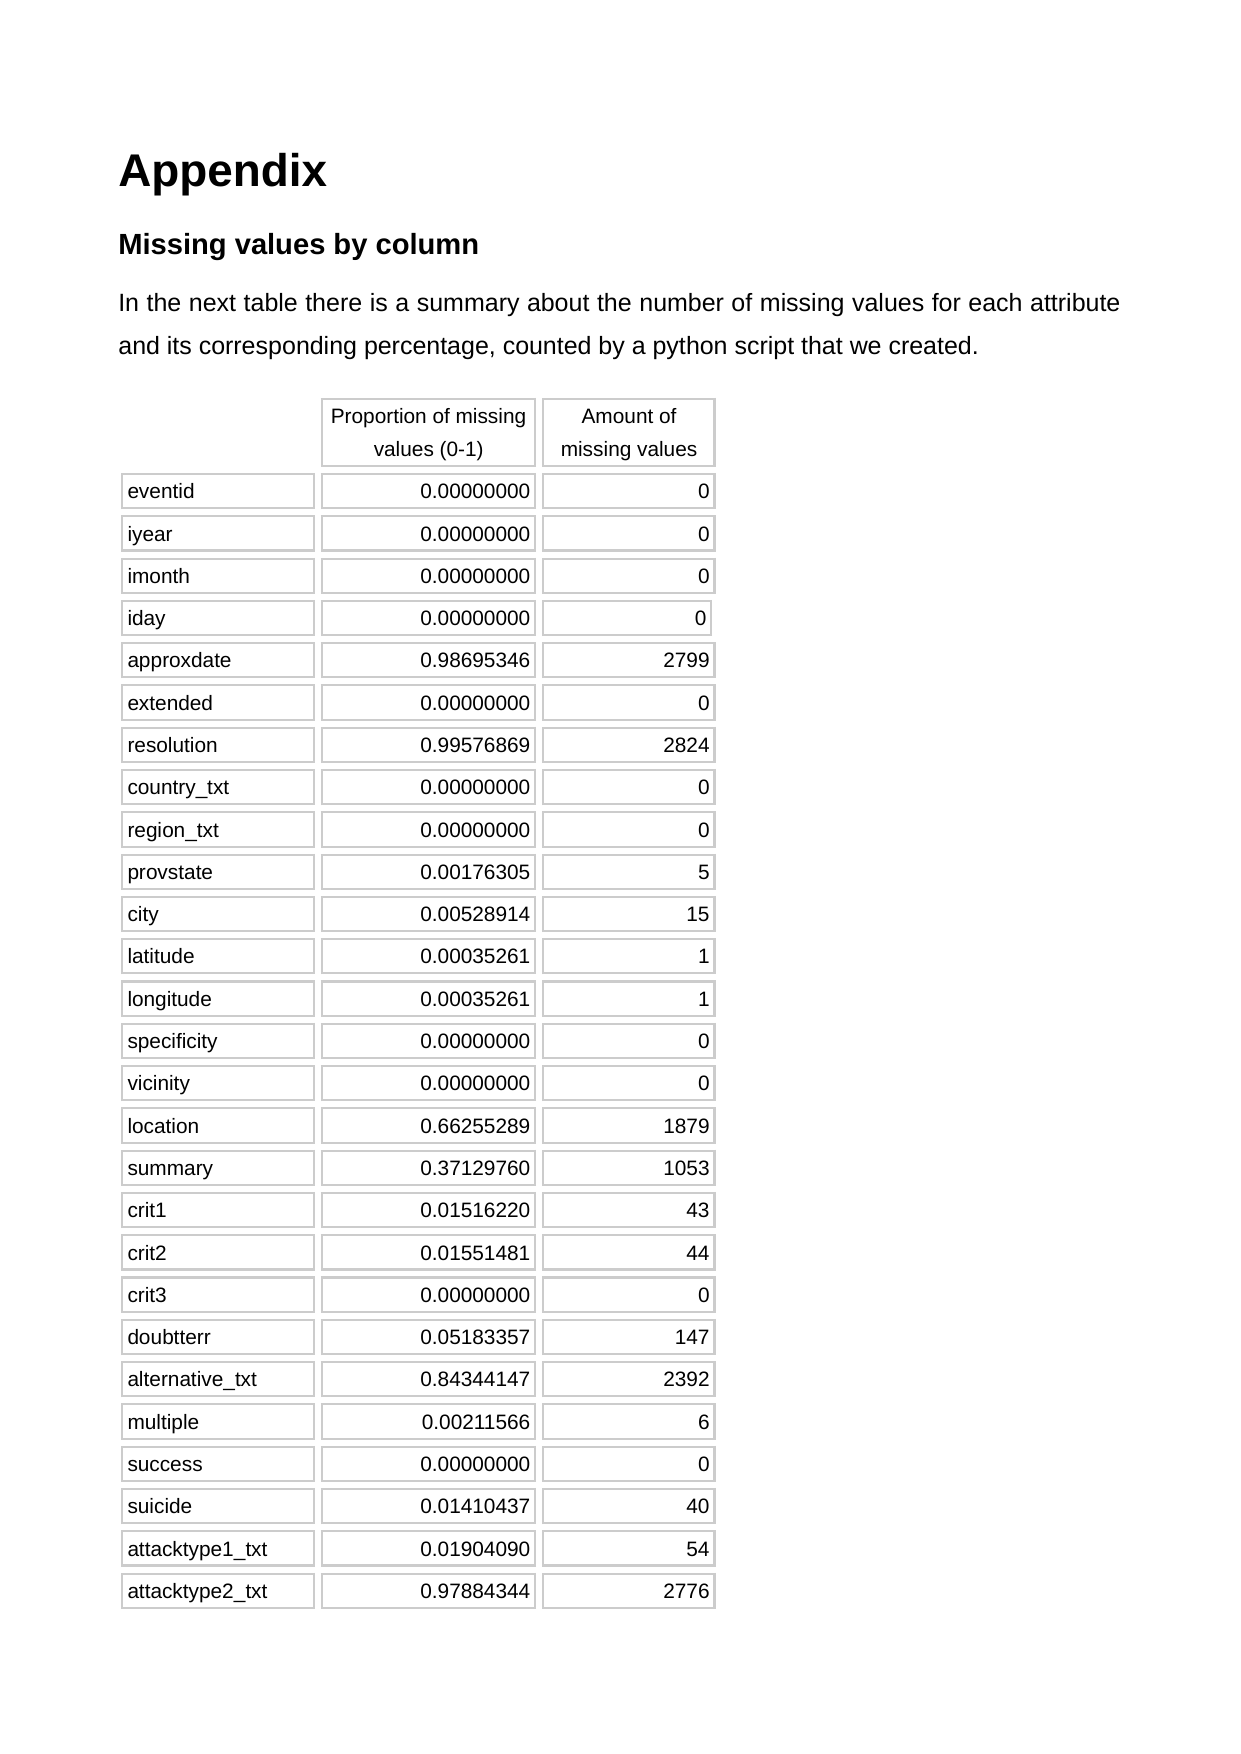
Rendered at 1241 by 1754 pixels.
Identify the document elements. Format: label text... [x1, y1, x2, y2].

table_cell 0.99576869 [318, 724, 539, 766]
table_cell suicide [118, 1485, 318, 1527]
table_cell 0.84344147 [318, 1358, 539, 1400]
table_cell 0.00528914 [318, 893, 539, 935]
table_cell 0 [539, 1020, 718, 1062]
subtitle Appendix [118, 143, 1122, 196]
table_cell 0.00035261 [318, 978, 539, 1020]
table_cell 0.01551481 [318, 1231, 539, 1273]
table_cell iyear [118, 512, 318, 554]
table_cell 2824 [539, 724, 718, 766]
table_cell 0.00000000 [318, 1274, 539, 1316]
table_cell longitude [118, 978, 318, 1020]
table_cell 0 [539, 766, 718, 808]
table_cell 0.37129760 [318, 1147, 539, 1189]
table_cell eventid [118, 470, 318, 512]
table_cell city [118, 893, 318, 935]
table_cell 1 [539, 935, 718, 977]
table_cell 0.00000000 [318, 766, 539, 808]
table_cell alternative_txt [118, 1358, 318, 1400]
table_cell 0.97884344 [318, 1570, 539, 1612]
text In the next table there is a summary about the number of missing values for each attribute and its corresponding percentage, counted by a python script that we created. [118, 288, 1122, 360]
table_cell 0 [539, 1274, 718, 1316]
table_cell location [118, 1104, 318, 1147]
table_cell iday [118, 597, 318, 639]
table_cell 0.00000000 [318, 681, 539, 724]
table_cell 0 [539, 555, 718, 597]
table_cell 0 [539, 470, 718, 512]
table_cell 0.00000000 [318, 597, 539, 639]
table_cell 2392 [539, 1358, 718, 1400]
table_cell imonth [118, 555, 318, 597]
table_cell 1879 [539, 1104, 718, 1147]
table_cell 0 [539, 808, 718, 851]
table_cell 0 [539, 1443, 718, 1485]
table_cell 40 [539, 1485, 718, 1527]
table_cell 44 [539, 1231, 718, 1273]
table_header Amount of missing values [539, 395, 718, 470]
table_cell 5 [539, 851, 718, 893]
table_cell attacktype1_txt [118, 1527, 318, 1569]
table_cell 0.00000000 [318, 1062, 539, 1104]
table_cell 6 [539, 1400, 718, 1443]
table_cell country_txt [118, 766, 318, 808]
table_header [118, 395, 318, 470]
table_cell 0.00000000 [318, 555, 539, 597]
table_cell 0.00176305 [318, 851, 539, 893]
table_cell doubtterr [118, 1316, 318, 1358]
table_cell 2799 [539, 639, 718, 681]
table_cell multiple [118, 1400, 318, 1443]
table_cell crit2 [118, 1231, 318, 1273]
table_cell summary [118, 1147, 318, 1189]
table_cell 147 [539, 1316, 718, 1358]
table_cell vicinity [118, 1062, 318, 1104]
subtitle Missing values by column [118, 227, 1122, 261]
table_cell 0.00000000 [318, 512, 539, 554]
table_cell provstate [118, 851, 318, 893]
table_cell crit3 [118, 1274, 318, 1316]
table_header Proportion of missing values (0-1) [318, 395, 539, 470]
table_cell 2776 [539, 1570, 718, 1612]
table_cell 43 [539, 1189, 718, 1231]
table_cell extended [118, 681, 318, 724]
table_cell 0.00000000 [318, 808, 539, 851]
table_cell 0.66255289 [318, 1104, 539, 1147]
table_cell latitude [118, 935, 318, 977]
table_cell 0 [539, 681, 718, 724]
table_cell 0.00211566 [318, 1400, 539, 1443]
table_cell 0 [539, 1062, 718, 1104]
table_cell resolution [118, 724, 318, 766]
table_cell 0.01516220 [318, 1189, 539, 1231]
table_cell 1053 [539, 1147, 718, 1189]
table_cell 0.01410437 [318, 1485, 539, 1527]
table_cell region_txt [118, 808, 318, 851]
table_cell 1 [539, 978, 718, 1020]
table_cell 0.05183357 [318, 1316, 539, 1358]
table_cell specificity [118, 1020, 318, 1062]
table_cell success [118, 1443, 318, 1485]
table_cell 0 [539, 512, 718, 554]
table_cell 54 [539, 1527, 718, 1569]
table_cell attacktype2_txt [118, 1570, 318, 1612]
table_cell 0.00000000 [318, 1443, 539, 1485]
table_cell 0.00000000 [318, 470, 539, 512]
table_cell 15 [539, 893, 718, 935]
table_cell 0.00035261 [318, 935, 539, 977]
table_cell 0.98695346 [318, 639, 539, 681]
table_cell crit1 [118, 1189, 318, 1231]
table_cell 0.01904090 [318, 1527, 539, 1569]
table_cell 0 [539, 597, 718, 639]
table_cell approxdate [118, 639, 318, 681]
table_cell 0.00000000 [318, 1020, 539, 1062]
